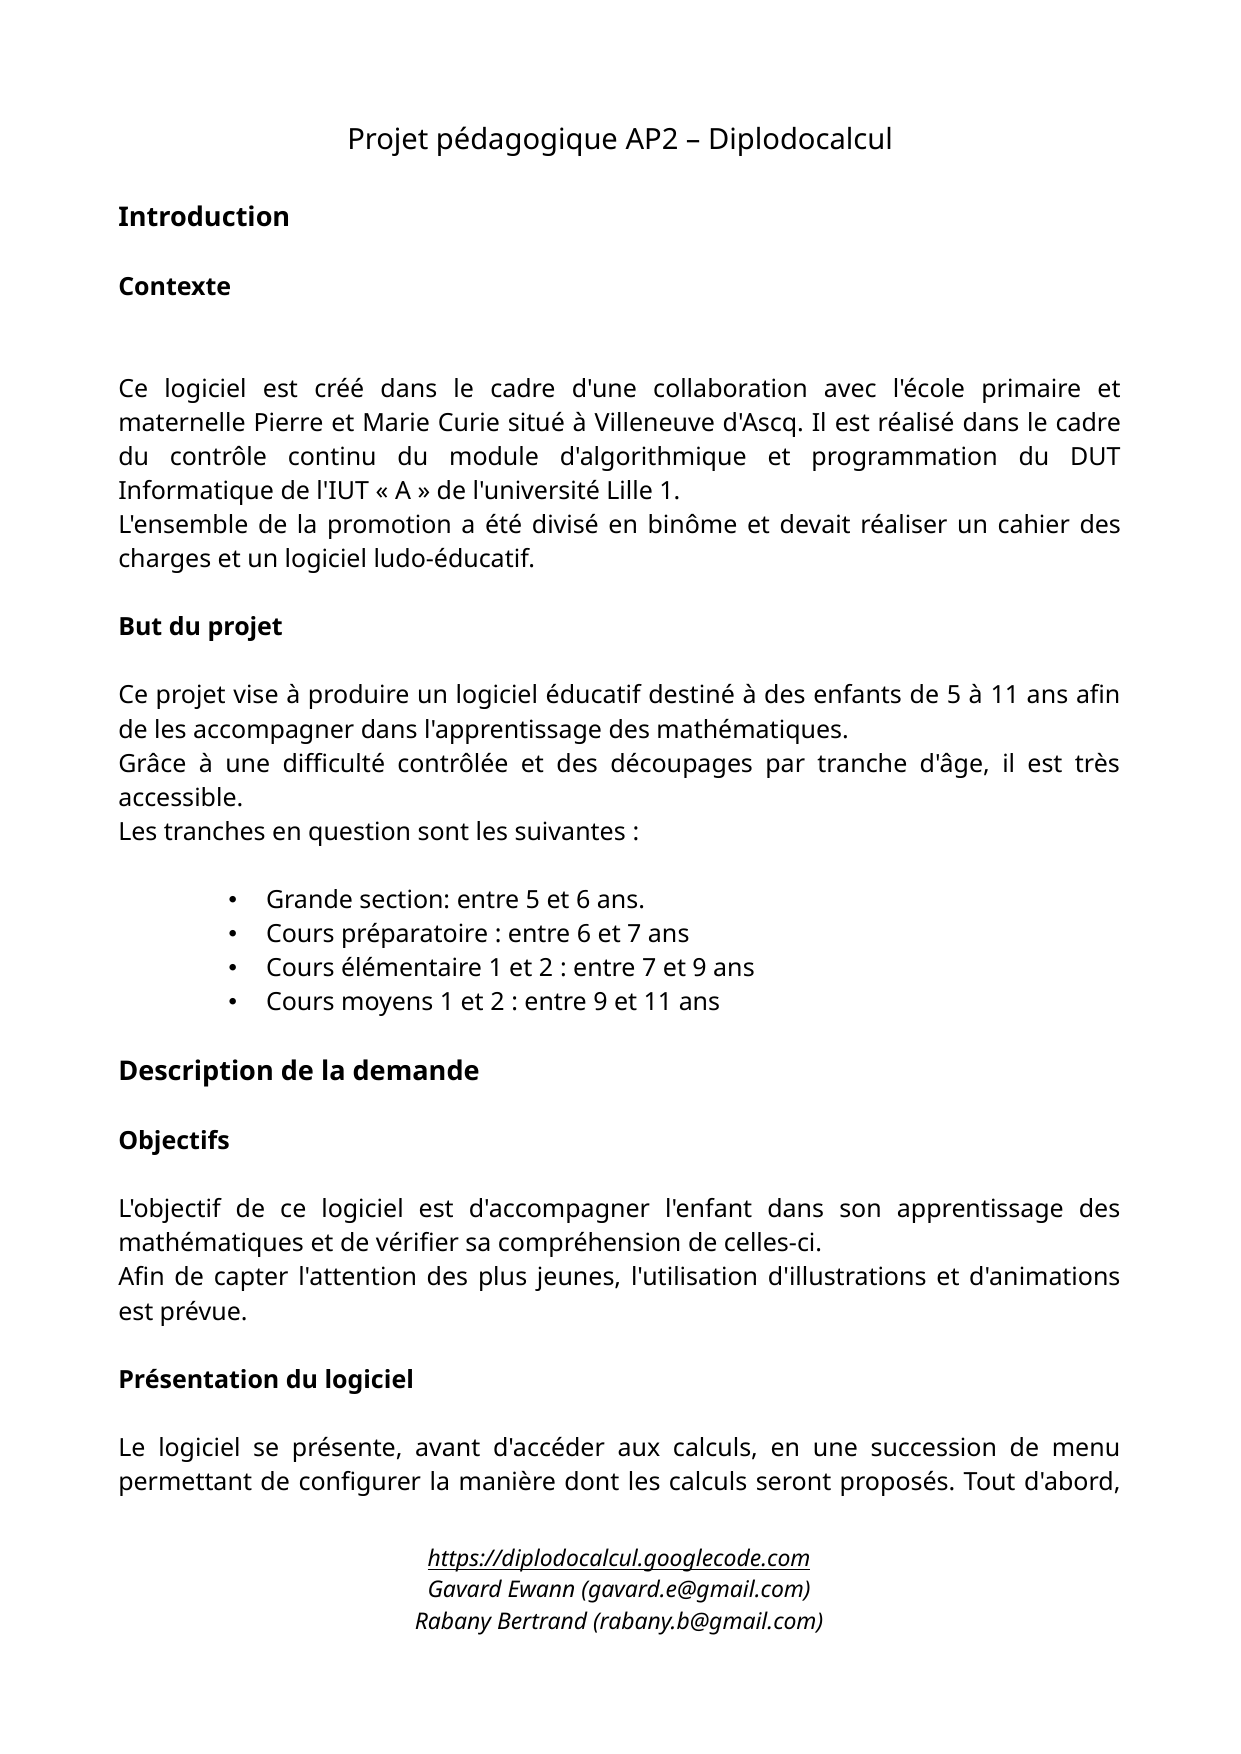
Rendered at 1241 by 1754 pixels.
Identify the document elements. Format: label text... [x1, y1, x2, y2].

text Contexte [118, 268, 1122, 302]
text Afin de capter l'attention des plus jeunes, l'utilisation d'illustrations et d'animations est prévue. [118, 1259, 1122, 1327]
list Cours préparatoire : entre 6 et 7 ans [228, 916, 1122, 950]
text L'objectif de ce logiciel est d'accompagner l'enfant dans son apprentissage des mathématiques et de vérifier sa compréhension de celles-ci. [118, 1191, 1122, 1259]
list Cours moyens 1 et 2 : entre 9 et 11 ans [228, 984, 1122, 1018]
text Introduction [118, 197, 1122, 234]
text Les tranches en question sont les suivantes : [118, 813, 1122, 847]
list Cours élémentaire 1 et 2 : entre 7 et 9 ans [228, 950, 1122, 984]
text L'ensemble de la promotion a été divisé en binôme et devait réaliser un cahier des charges et un logiciel ludo-éducatif. [118, 507, 1122, 575]
text Présentation du logiciel [118, 1361, 1122, 1395]
text Ce projet vise à produire un logiciel éducatif destiné à des enfants de 5 à 11 ans afin de les accompagner dans l'apprentissage des mathématiques. [118, 677, 1122, 745]
text Le logiciel se présente, avant d'accéder aux calculs, en une succession de menu permettant de configurer la manière dont les calculs seront proposés. Tout d'abord, [118, 1429, 1122, 1497]
list Grande section: entre 5 et 6 ans. [228, 882, 1122, 916]
text Description de la demande [118, 1052, 1122, 1089]
text Ce logiciel est créé dans le cadre d'une collaboration avec l'école primaire et maternelle Pierre et Marie Curie situé à Villeneuve d'Ascq. Il est réalisé dans le cadre du contrôle continu du module d'algorithmique et programmation du DUT Informatique de l'IUT « A » de l'université Lille 1. [118, 371, 1122, 507]
text Grâce à une difficulté contrôlée et des découpages par tranche d'âge, il est très accessible. [118, 745, 1122, 813]
text Objectifs [118, 1123, 1122, 1157]
text But du projet [118, 609, 1122, 643]
text Projet pédagogique AP2 – Diplodocalcul [118, 118, 1122, 158]
